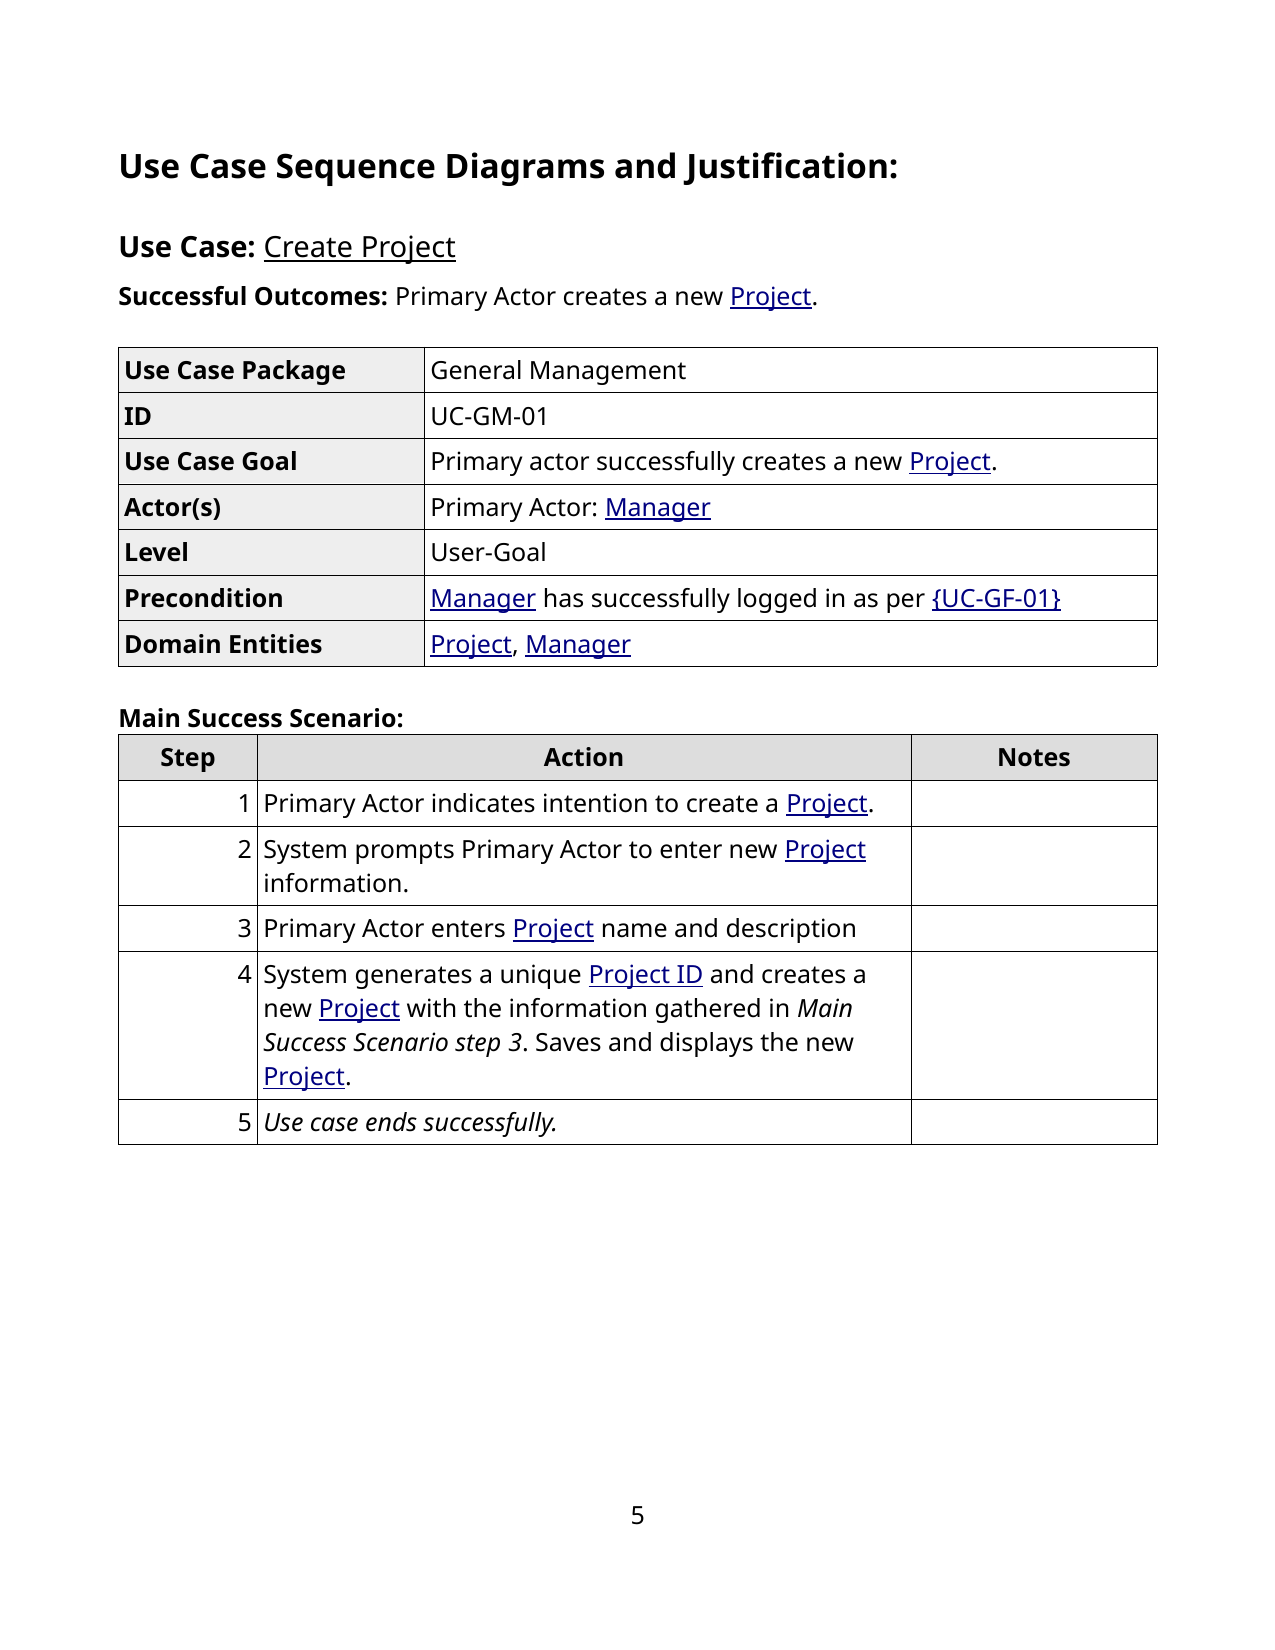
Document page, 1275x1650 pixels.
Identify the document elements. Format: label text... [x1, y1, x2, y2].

text Main Success Scenario: [118, 700, 1157, 734]
table_header Use Case Package [119, 348, 424, 392]
table_cell ID [119, 393, 424, 438]
table_cell Level [119, 530, 424, 575]
table_header General Management [425, 348, 1157, 392]
table_cell Use Case Goal [119, 439, 424, 483]
table_cell Use case ends successfully. [258, 1100, 911, 1144]
subtitle Use Case Sequence Diagrams and Justification: [118, 143, 1157, 189]
table_cell Actor(s) [119, 485, 424, 529]
table_cell Primary Actor indicates intention to create a Project. [258, 781, 911, 826]
table_cell [912, 952, 1157, 1099]
table_cell Precondition [119, 576, 424, 620]
table_cell UC-GM-01 [425, 393, 1157, 438]
table_cell [912, 827, 1157, 905]
text Successful Outcomes: Primary Actor creates a new Project. [118, 278, 1157, 313]
table_cell Primary Actor: Manager [425, 485, 1157, 529]
table_cell User-Goal [425, 530, 1157, 575]
table_cell Primary actor successfully creates a new Project. [425, 439, 1157, 483]
table_cell Domain Entities [119, 621, 424, 666]
table_cell System prompts Primary Actor to enter new Project information. [258, 827, 911, 905]
table_cell 5 [119, 1100, 257, 1144]
table_cell 4 [119, 952, 257, 1099]
table_cell Primary Actor enters Project name and description [258, 906, 911, 951]
table_cell [912, 1100, 1157, 1144]
table_cell 3 [119, 906, 257, 951]
table_cell [912, 781, 1157, 826]
table_cell 2 [119, 827, 257, 905]
subtitle Use Case: Create Project [118, 226, 1157, 266]
table_cell [912, 906, 1157, 951]
table_cell 1 [119, 781, 257, 826]
table_header Action [258, 735, 911, 780]
table_cell Manager has successfully logged in as per {UC-GF-01} [425, 576, 1157, 620]
table_header Notes [912, 735, 1157, 780]
table_cell Project, Manager [425, 621, 1157, 666]
table_cell System generates a unique Project ID and creates a new Project with the information gathered in Main Success Scenario step 3. Saves and displays the new Project. [258, 952, 911, 1099]
table_header Step [119, 735, 257, 780]
